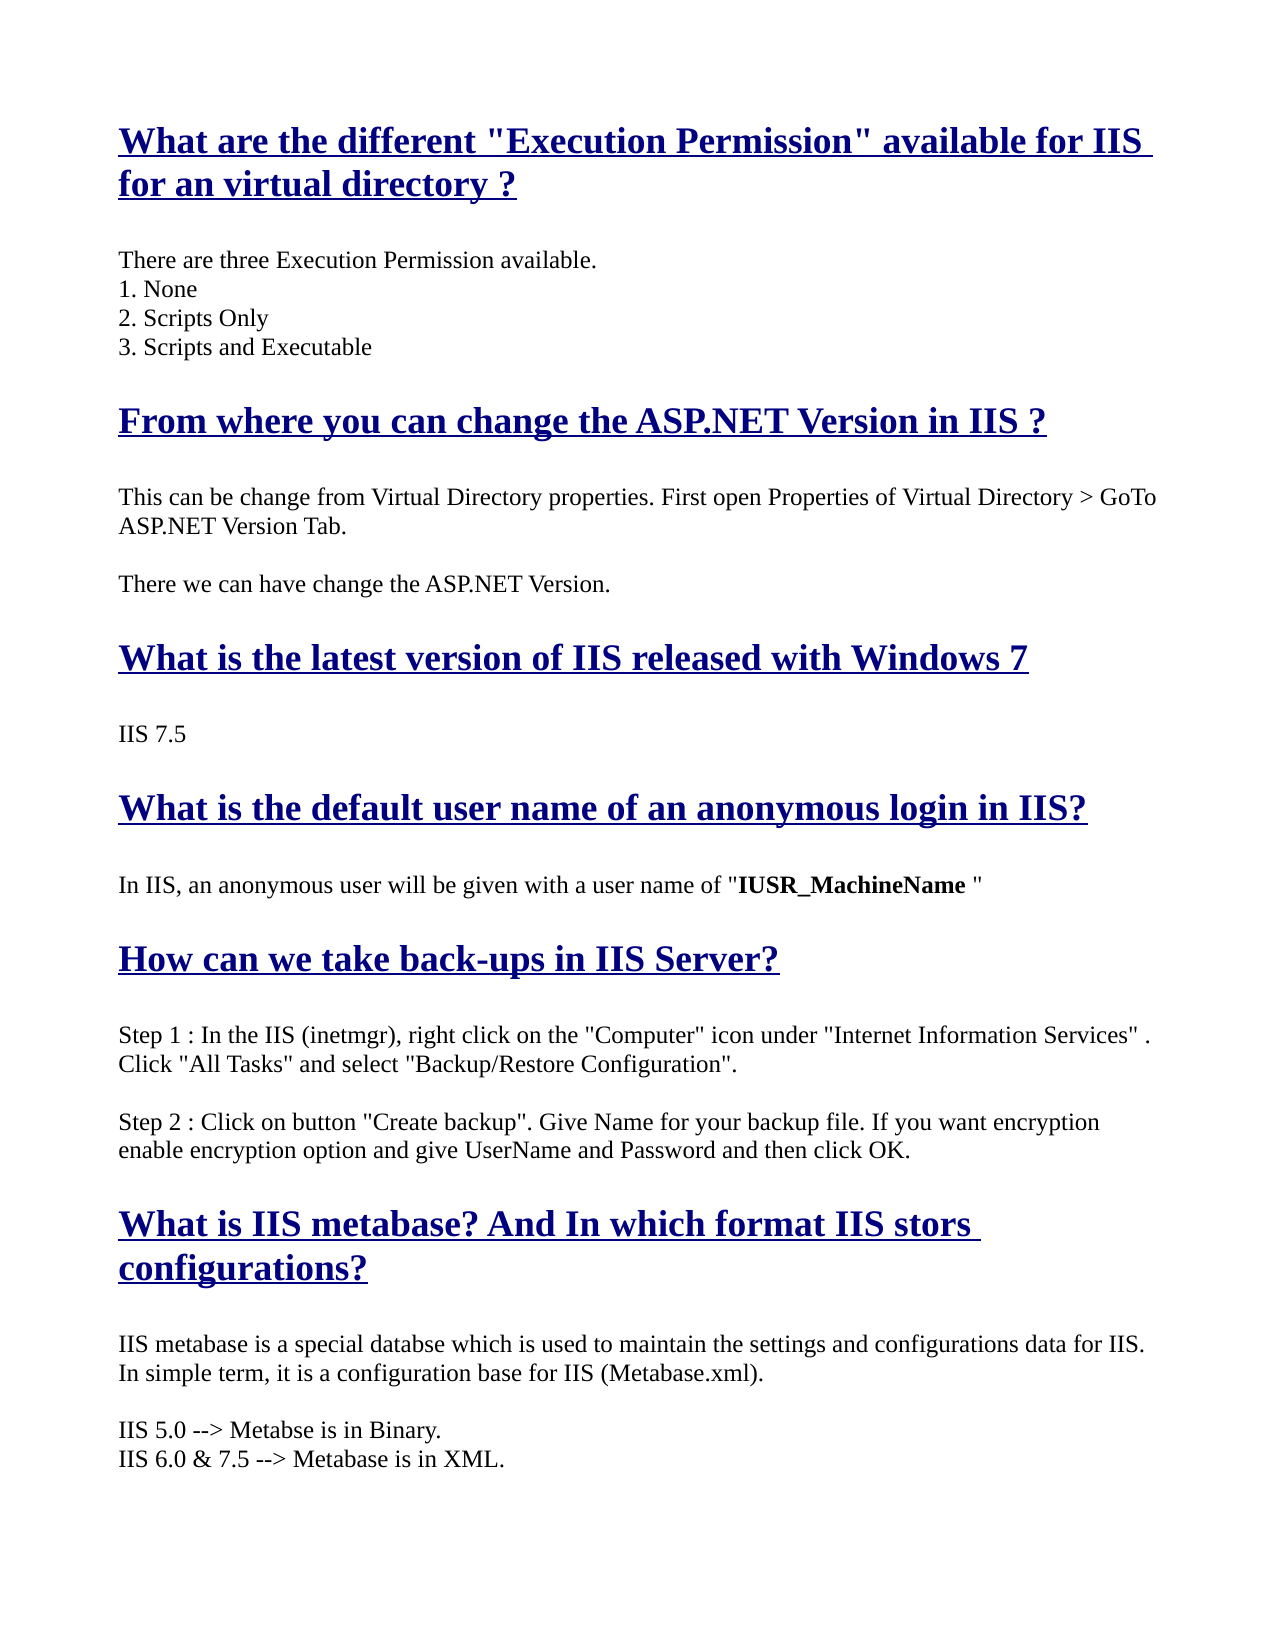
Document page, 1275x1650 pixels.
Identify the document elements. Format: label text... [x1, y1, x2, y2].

subtitle What are the different "Execution Permission" available for IIS for an virtual directory ? [118, 118, 1157, 204]
subtitle What is IIS metabase? And In which format IIS stors configurations? [118, 1202, 1157, 1288]
text This can be change from Virtual Directory properties. First open Properties of Virtual Directory > GoTo ASP.NET Version Tab. There we can have change the ASP.NET Version. [118, 454, 1157, 597]
text Step 1 : In the IIS (inetmgr), right click on the "Computer" icon under "Internet Information Services" . Click "All Tasks" and select "Backup/Restore Configuration". Step 2 : Click on button "Create backup". Give Name for your backup file. If you want encryption enable encryption option and give UserName and Password and then click OK. [118, 992, 1157, 1164]
text IIS 7.5 [118, 691, 1157, 748]
subtitle From where you can change the ASP.NET Version in IIS ? [118, 398, 1157, 441]
text There are three Execution Permission available. 1. None 2. Scripts Only 3. Scripts and Executable [118, 217, 1157, 361]
subtitle What is the default user name of an anonymous login in IIS? [118, 786, 1157, 829]
text In IIS, an anonymous user will be given with a user name of "IUSR_MachineName " [118, 841, 1157, 899]
text IIS metabase is a special databse which is used to maintain the settings and configurations data for IIS. In simple term, it is a configuration base for IIS (Metabase.xml). IIS 5.0 --> Metabse is in Binary. IIS 6.0 & 7.5 --> Metabase is in XML. [118, 1301, 1157, 1473]
subtitle What is the latest version of IIS released with Windows 7 [118, 635, 1157, 678]
subtitle How can we take back-ups in IIS Server? [118, 936, 1157, 979]
